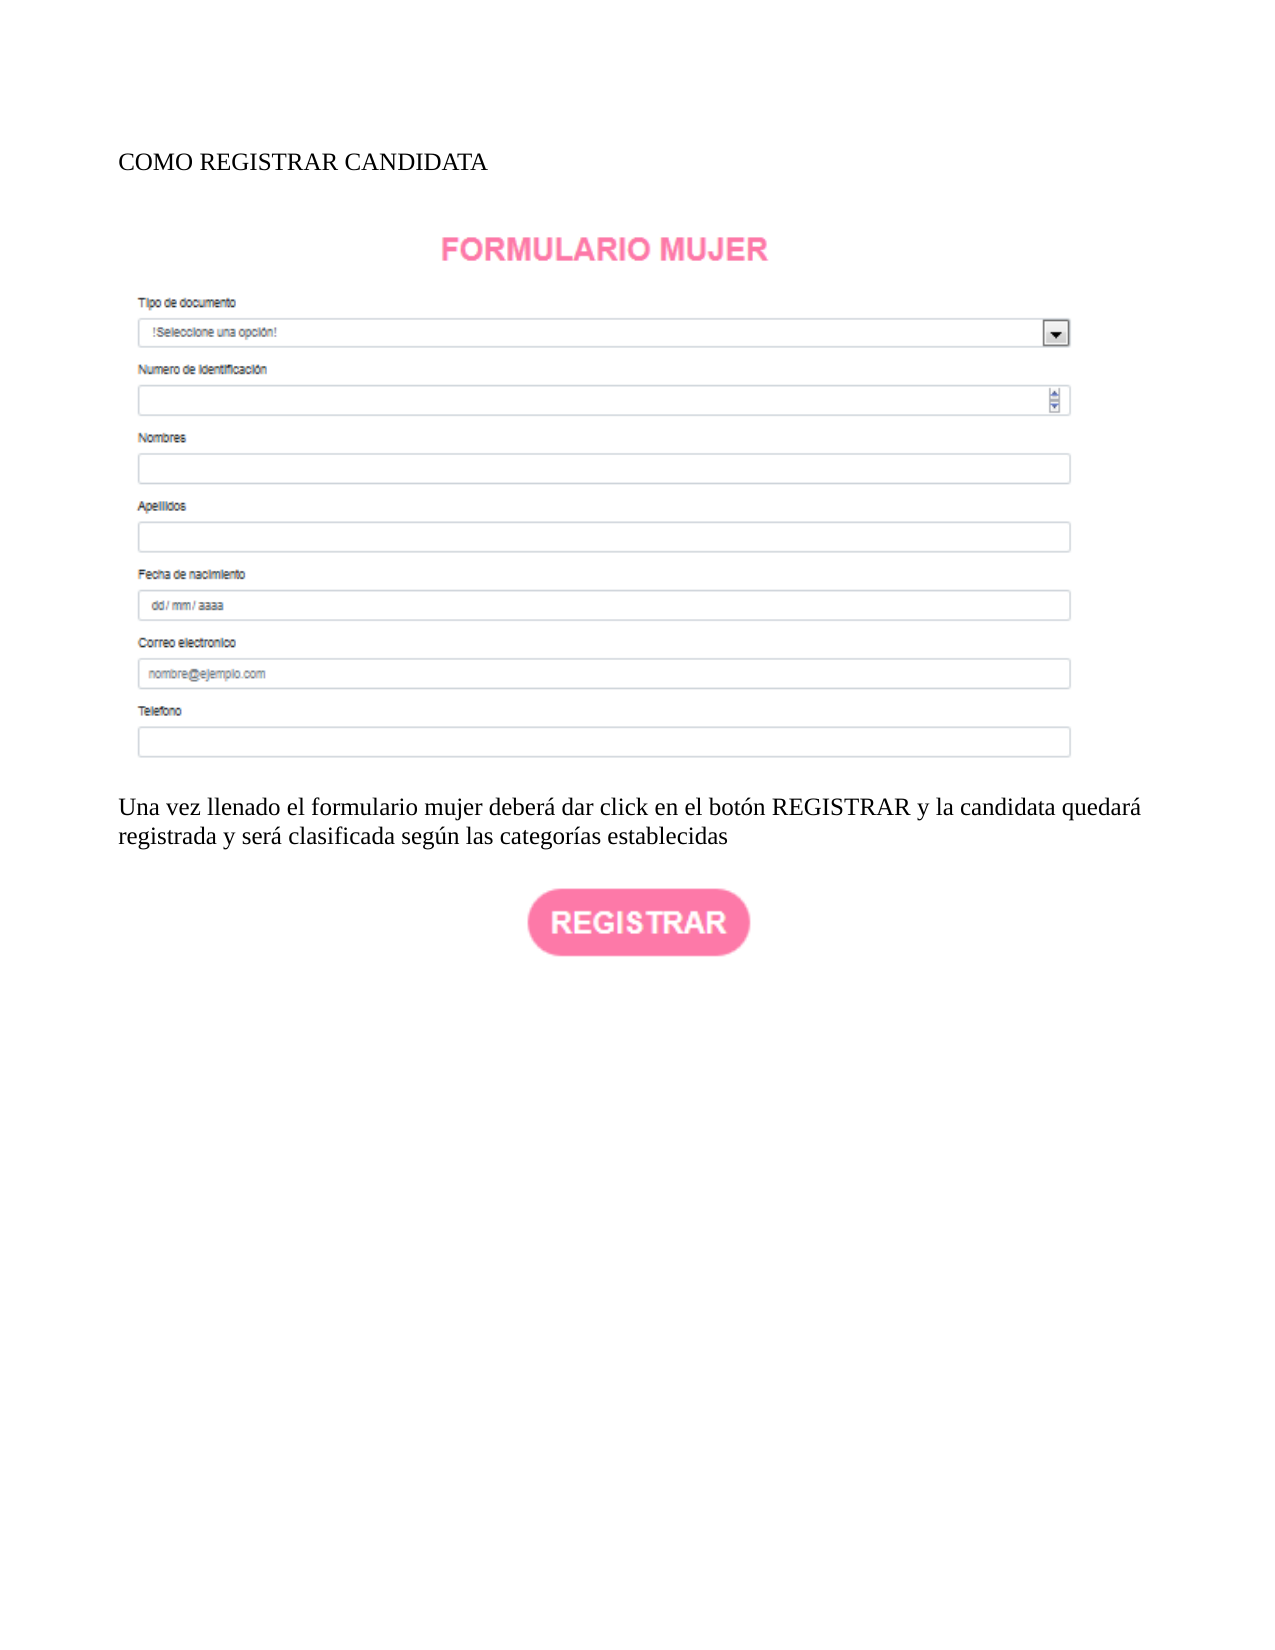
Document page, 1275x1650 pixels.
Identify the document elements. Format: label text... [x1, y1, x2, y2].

text COMO REGISTRAR CANDIDATA [118, 147, 1157, 176]
text Una vez llenado el formulario mujer deberá dar click en el botón REGISTRAR y la candidata quedará registrada y será clasificada según las categorías establecidas [118, 792, 1157, 850]
